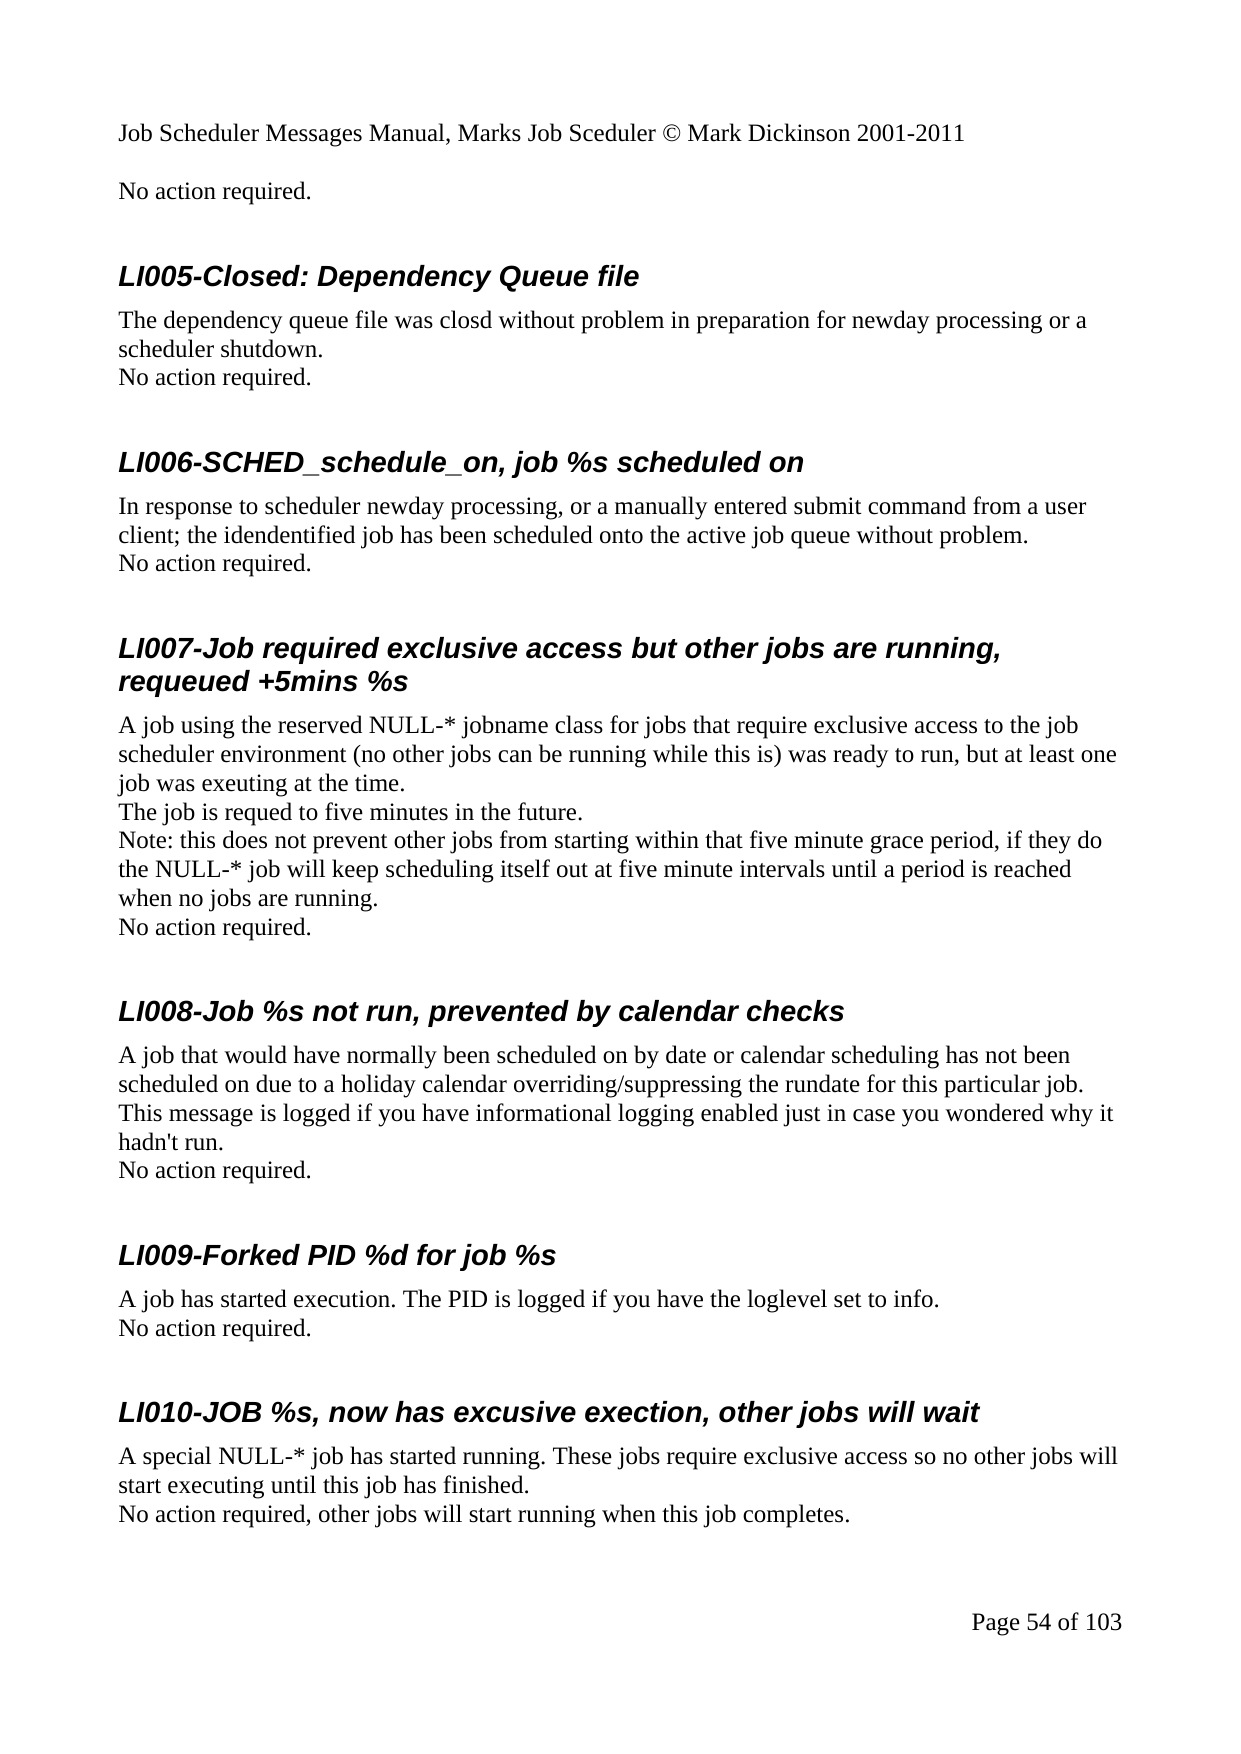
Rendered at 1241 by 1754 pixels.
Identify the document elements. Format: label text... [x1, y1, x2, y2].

subtitle LI006-SCHED_schedule_on, job %s scheduled on [118, 445, 1122, 478]
text No action required. [118, 1313, 1122, 1341]
subtitle LI010-JOB %s, now has excusive exection, other jobs will wait [118, 1395, 1122, 1429]
text Note: this does not prevent other jobs from starting within that five minute grace period, if they do the NULL-* job will keep scheduling itself out at five minute intervals until a period is reached when no jobs are running. [118, 826, 1122, 912]
text In response to scheduler newday processing, or a manually entered submit command from a user client; the idendentified job has been scheduled onto the active job queue without problem. [118, 491, 1122, 548]
text The job is requed to five minutes in the future. [118, 797, 1122, 826]
text A job using the reserved NULL-* jobname class for jobs that require exclusive access to the job scheduler environment (no other jobs can be running while this is) was ready to run, but at least one job was exeuting at the time. [118, 711, 1122, 797]
text No action required. [118, 548, 1122, 577]
subtitle LI007-Job required exclusive access but other jobs are running, requeued +5mins %s [118, 631, 1122, 698]
text The dependency queue file was closd without problem in preparation for newday processing or a scheduler shutdown. [118, 305, 1122, 362]
text This message is logged if you have informational logging enabled just in case you wondered why it hadn't run. [118, 1098, 1122, 1155]
subtitle LI008-Job %s not run, prevented by calendar checks [118, 994, 1122, 1028]
text No action required. [118, 912, 1122, 941]
text A job that would have normally been scheduled on by date or calendar scheduling has not been scheduled on due to a holiday calendar overriding/suppressing the rundate for this particular job. [118, 1040, 1122, 1098]
text A special NULL-* job has started running. These jobs require exclusive access so no other jobs will start executing until this job has finished. [118, 1441, 1122, 1499]
text No action required. [118, 176, 1122, 205]
subtitle LI009-Forked PID %d for job %s [118, 1238, 1122, 1271]
text No action required. [118, 1155, 1122, 1184]
text No action required. [118, 362, 1122, 391]
text No action required, other jobs will start running when this job completes. [118, 1499, 1122, 1527]
text A job has started execution. The PID is logged if you have the loglevel set to info. [118, 1284, 1122, 1313]
subtitle LI005-Closed: Dependency Queue file [118, 259, 1122, 292]
